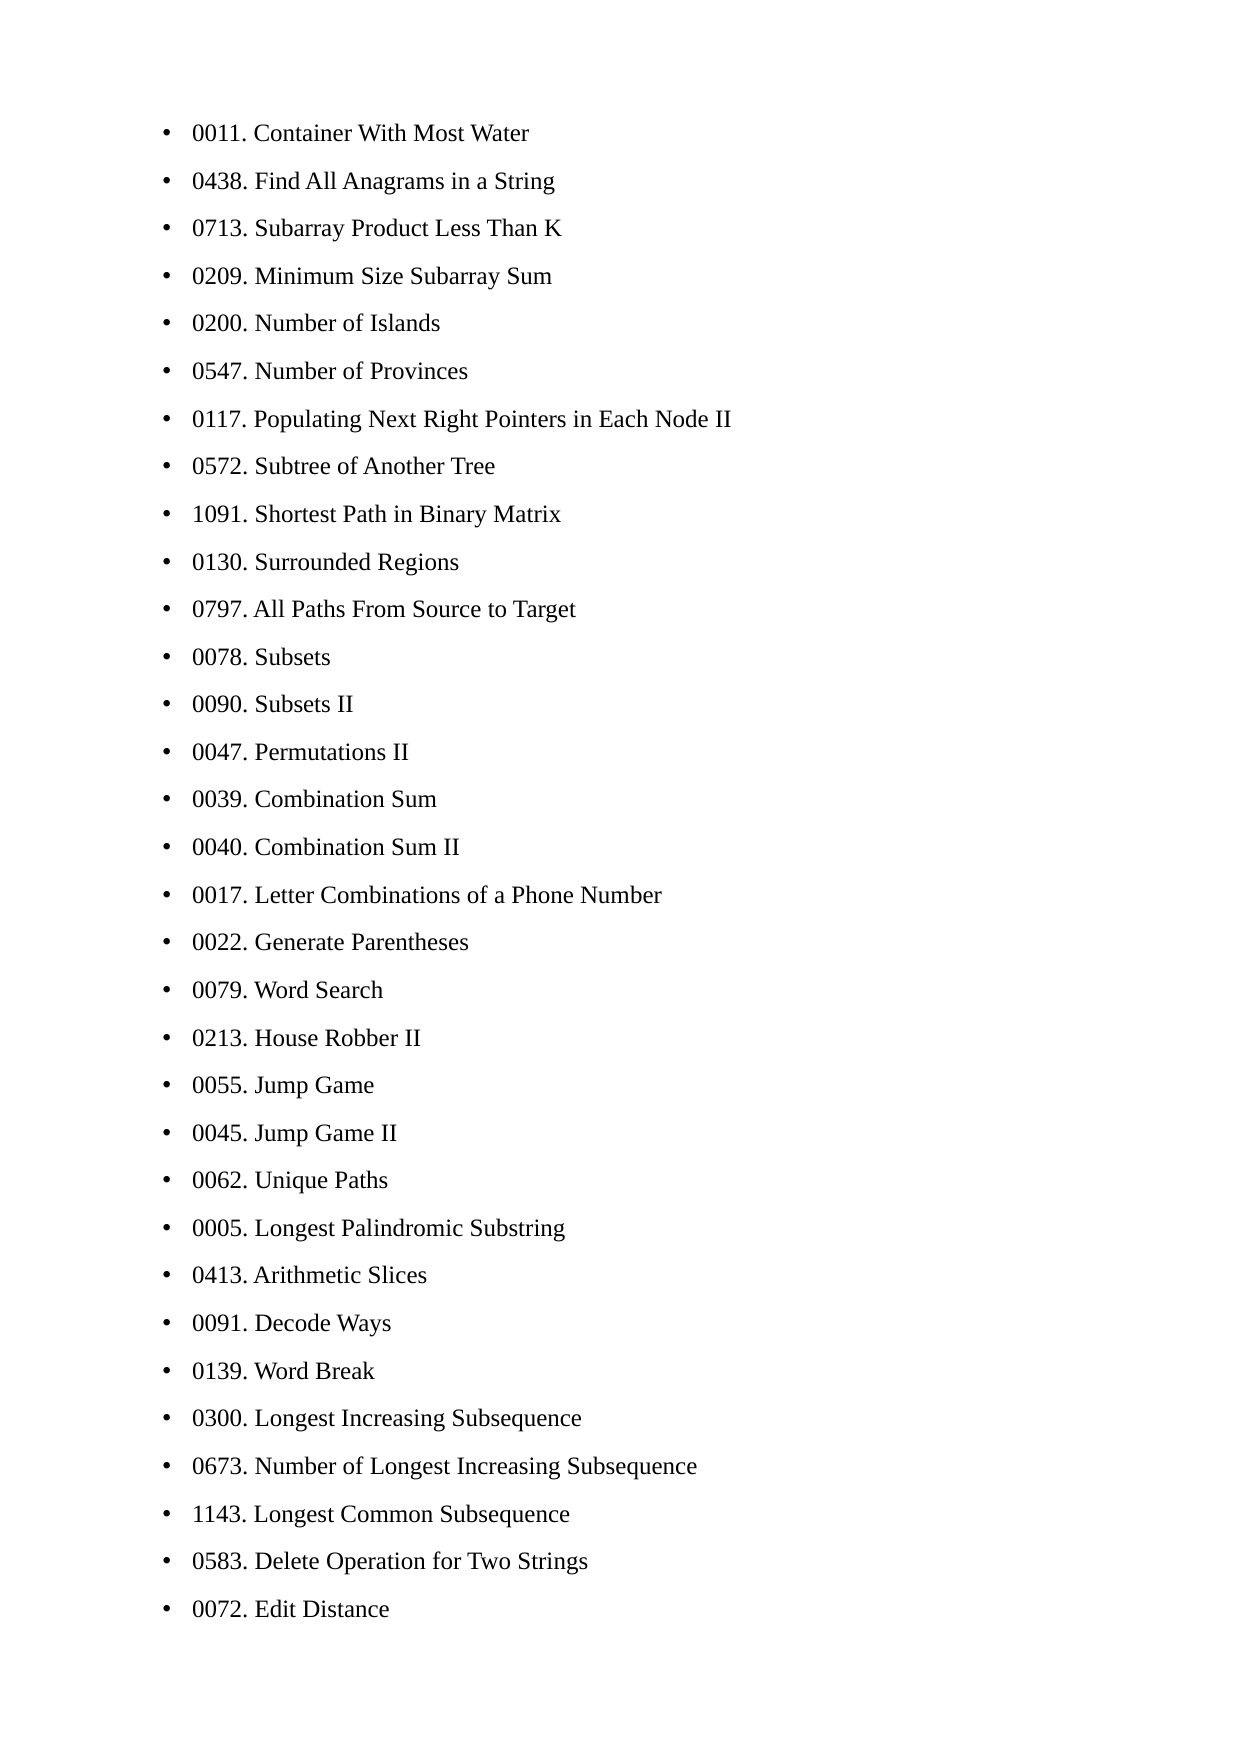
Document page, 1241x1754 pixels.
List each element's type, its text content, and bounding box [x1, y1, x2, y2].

list 0572. Subtree of Another Tree [162, 451, 1122, 480]
list 0117. Populating Next Right Pointers in Each Node II [162, 404, 1122, 432]
list 0045. Jump Game II [162, 1118, 1122, 1147]
list 0040. Combination Sum II [162, 832, 1122, 861]
list 0078. Subsets [162, 642, 1122, 671]
list 0713. Subarray Product Less Than K [162, 213, 1122, 242]
list 0213. House Robber II [162, 1023, 1122, 1051]
list 1143. Longest Common Subsequence [162, 1499, 1122, 1527]
list 0547. Number of Provinces [162, 356, 1122, 385]
list 0139. Word Break [162, 1356, 1122, 1384]
list 0438. Find All Anagrams in a String [162, 166, 1122, 194]
list 0091. Decode Ways [162, 1308, 1122, 1337]
list 0079. Word Search [162, 975, 1122, 1004]
list 0047. Permutations II [162, 737, 1122, 766]
list 0055. Jump Game [162, 1070, 1122, 1099]
list 0039. Combination Sum [162, 784, 1122, 813]
list 0413. Arithmetic Slices [162, 1261, 1122, 1289]
list 0673. Number of Longest Increasing Subsequence [162, 1451, 1122, 1480]
list 0130. Surrounded Regions [162, 547, 1122, 575]
list 0209. Minimum Size Subarray Sum [162, 261, 1122, 290]
list 1091. Shortest Path in Binary Matrix [162, 499, 1122, 528]
list 0011. Container With Most Water [162, 118, 1122, 147]
list 0017. Letter Combinations of a Phone Number [162, 880, 1122, 908]
list 0022. Generate Parentheses [162, 927, 1122, 956]
list 0090. Subsets II [162, 689, 1122, 718]
list 0583. Delete Operation for Two Strings [162, 1546, 1122, 1575]
list 0797. All Paths From Source to Target [162, 594, 1122, 623]
list 0072. Edit Distance [162, 1594, 1122, 1623]
list 0005. Longest Palindromic Substring [162, 1213, 1122, 1242]
list 0300. Longest Increasing Subsequence [162, 1403, 1122, 1432]
list 0062. Unique Paths [162, 1165, 1122, 1194]
list 0200. Number of Islands [162, 308, 1122, 337]
